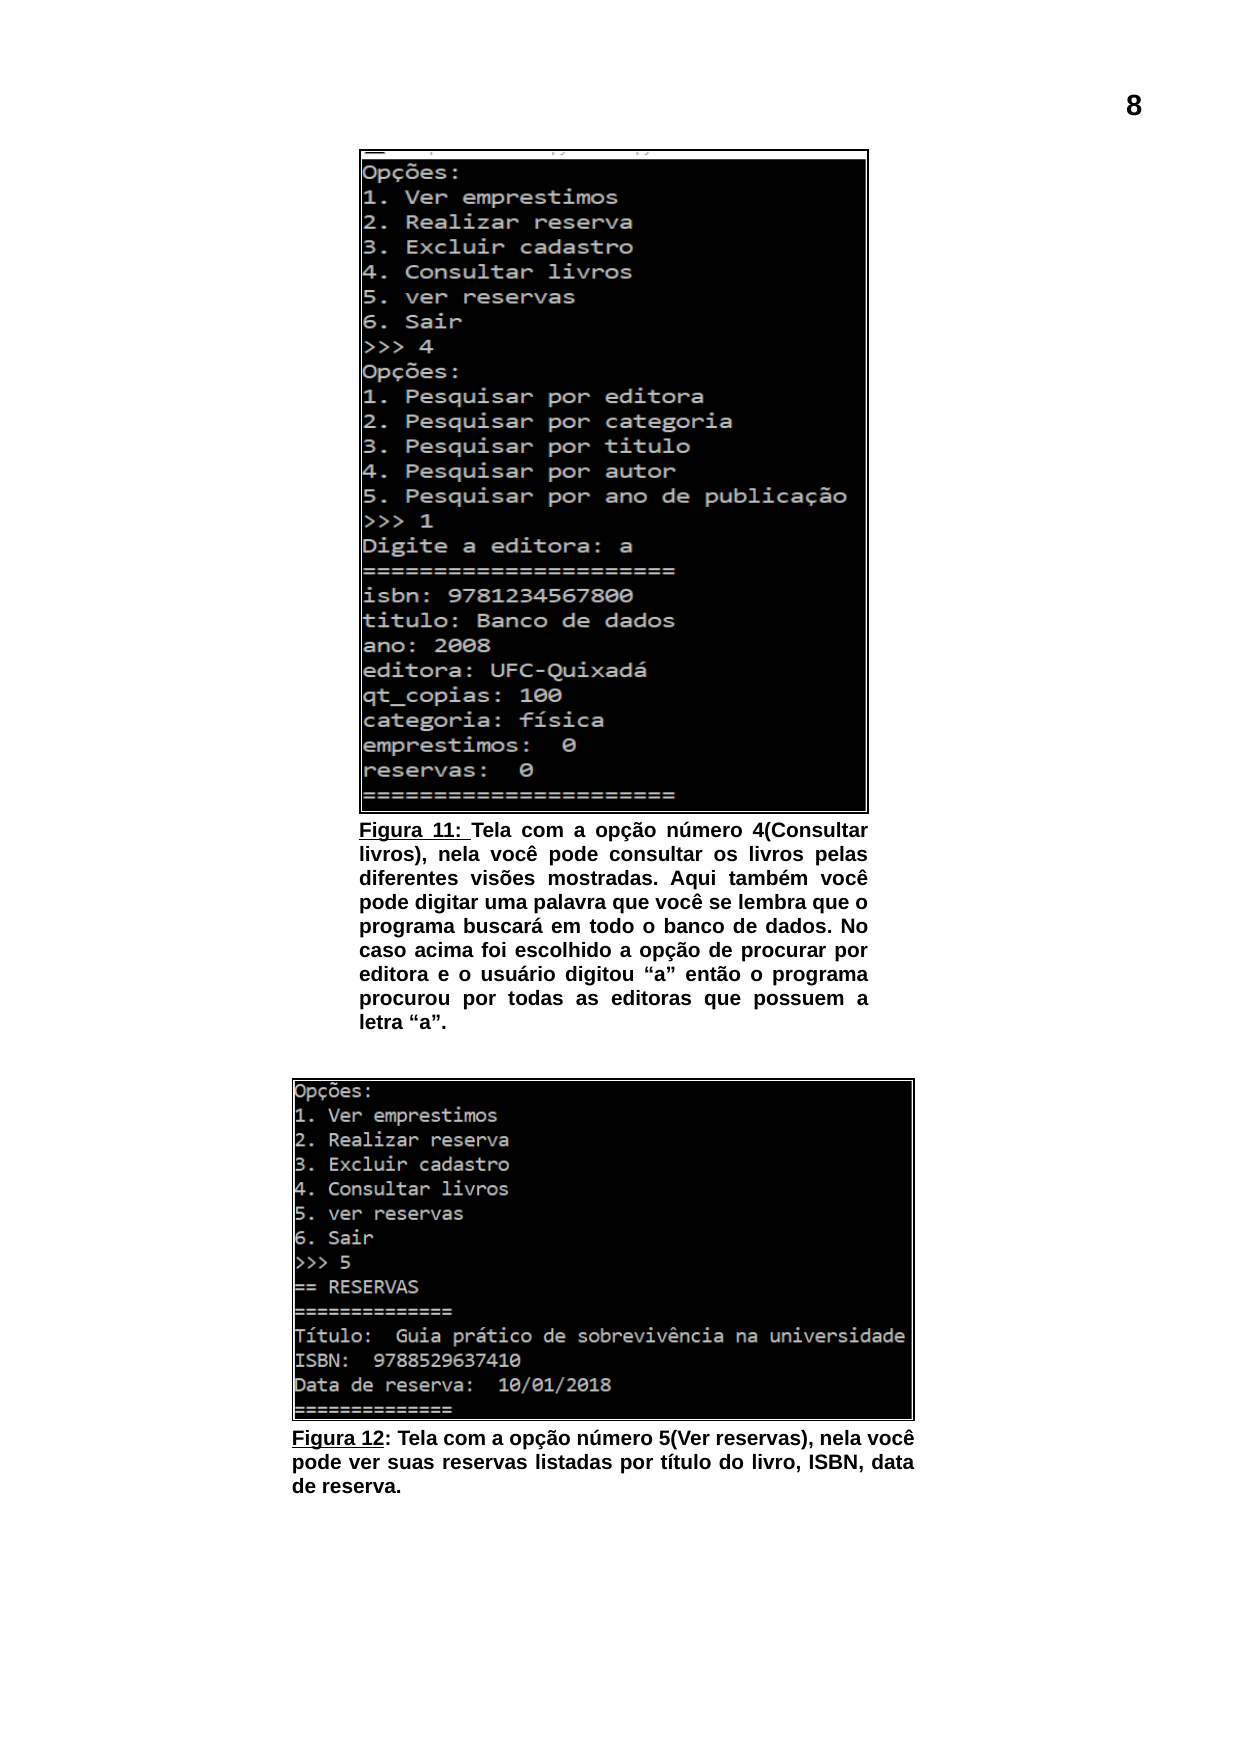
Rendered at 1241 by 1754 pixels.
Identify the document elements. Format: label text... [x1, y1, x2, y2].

text Figura 12: Tela com a opção número 5(Ver reservas), nela você pode ver suas reservas listadas por título do livro, ISBN, data de reserva. [292, 1421, 915, 1497]
text Figura 11: Tela com a opção número 4(Consultar livros), nela você pode consultar os livros pelas diferentes visões mostradas. Aqui também você pode digitar uma palavra que você se lembra que o programa buscará em todo o banco de dados. No caso acima foi escolhido a opção de procurar por editora e o usuário digitou “a” então o programa procurou por todas as editoras que possuem a letra “a”. [359, 814, 869, 1034]
picture [294, 1081, 912, 1419]
picture [362, 152, 866, 811]
